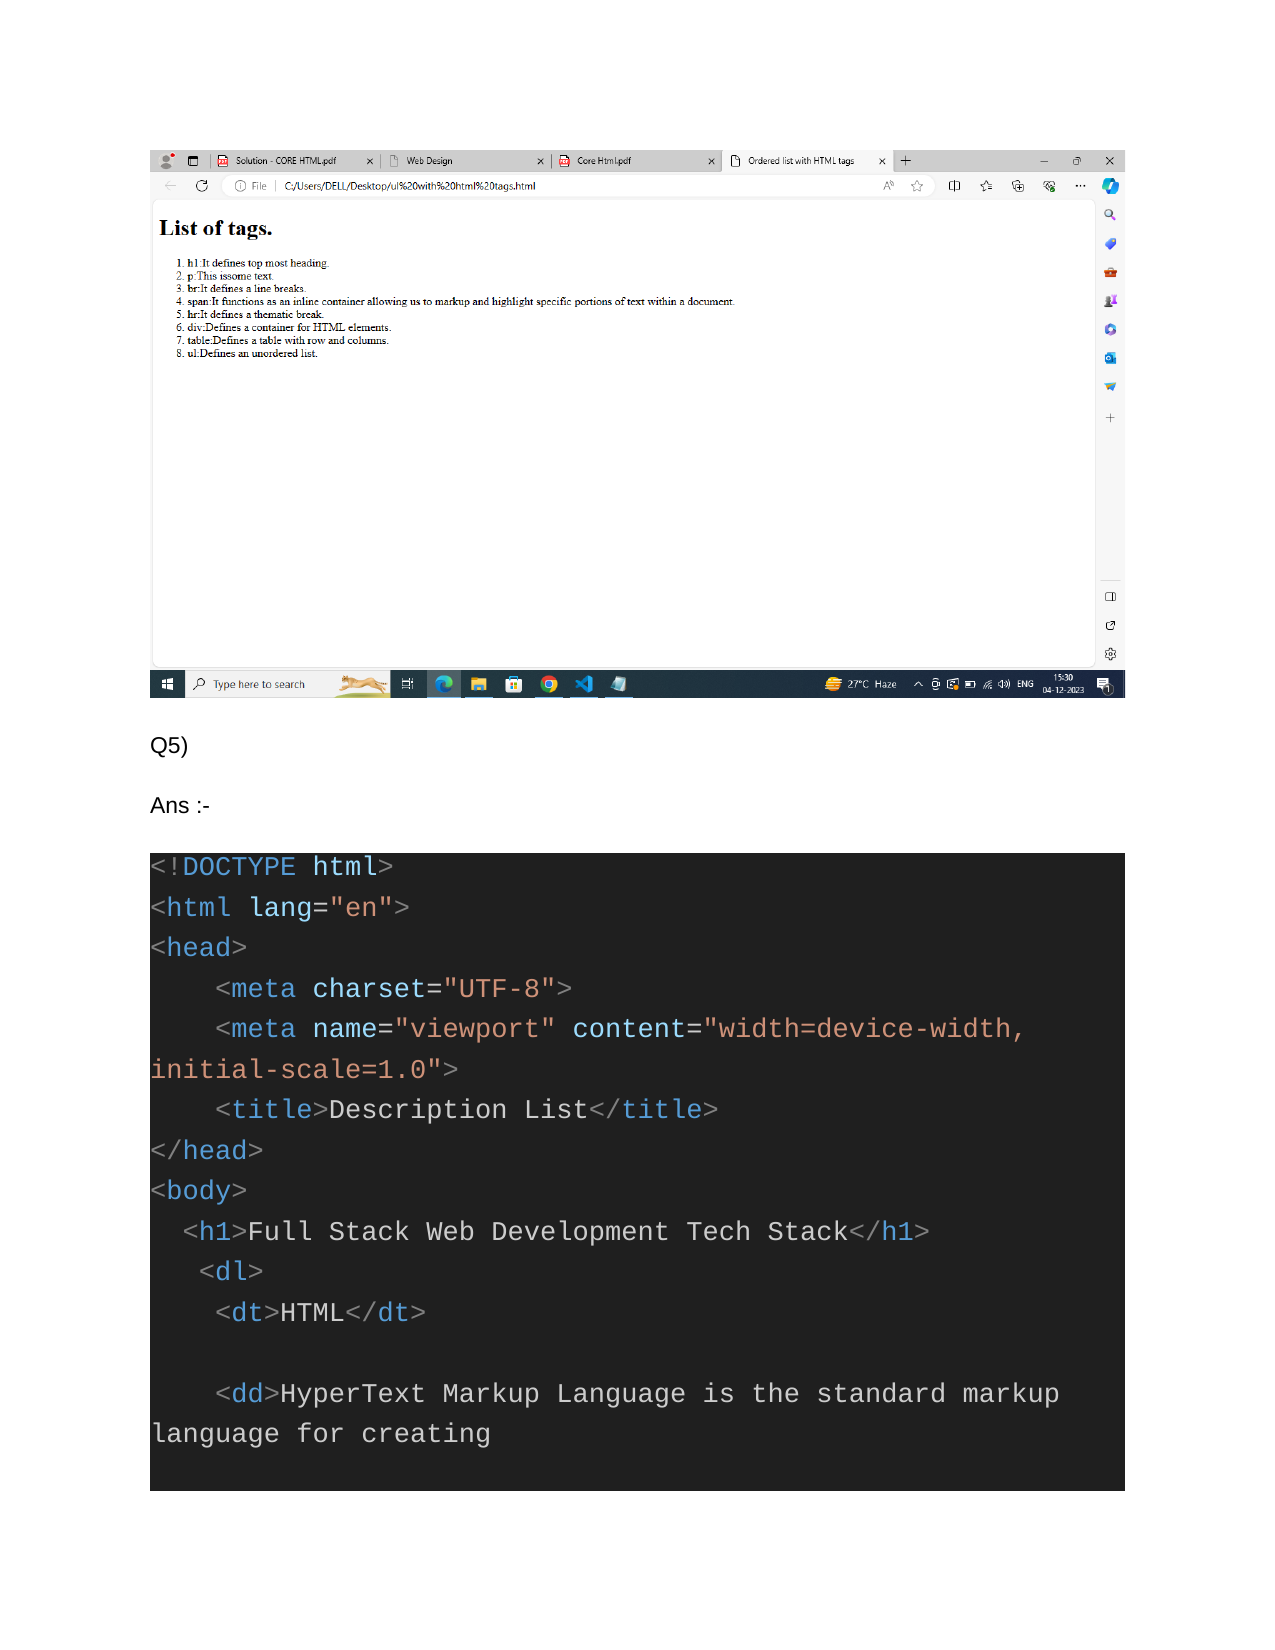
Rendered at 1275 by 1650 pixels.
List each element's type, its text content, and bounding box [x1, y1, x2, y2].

text <!DOCTYPE html> [150, 853, 1125, 883]
text <head> [150, 934, 1125, 964]
picture [150, 150, 1125, 698]
text <title>Description List</title> [150, 1096, 1125, 1127]
text Ans :- [150, 792, 1125, 819]
text Q5) [150, 732, 1125, 758]
text <meta charset="UTF-8"> [150, 974, 1125, 1005]
text <dd>HyperText Markup Language is the standard markup language for creating [150, 1379, 1125, 1451]
text <h1>Full Stack Web Development Tech Stack</h1> [150, 1217, 1125, 1248]
text <dt>HTML</dt> [150, 1298, 1125, 1329]
text <body> [150, 1177, 1125, 1208]
text <meta name="viewport" content="width=device-width, initial-scale=1.0"> [150, 1015, 1125, 1086]
text <dl> [150, 1258, 1125, 1289]
text </head> [150, 1136, 1125, 1167]
text <html lang="en"> [150, 893, 1125, 924]
